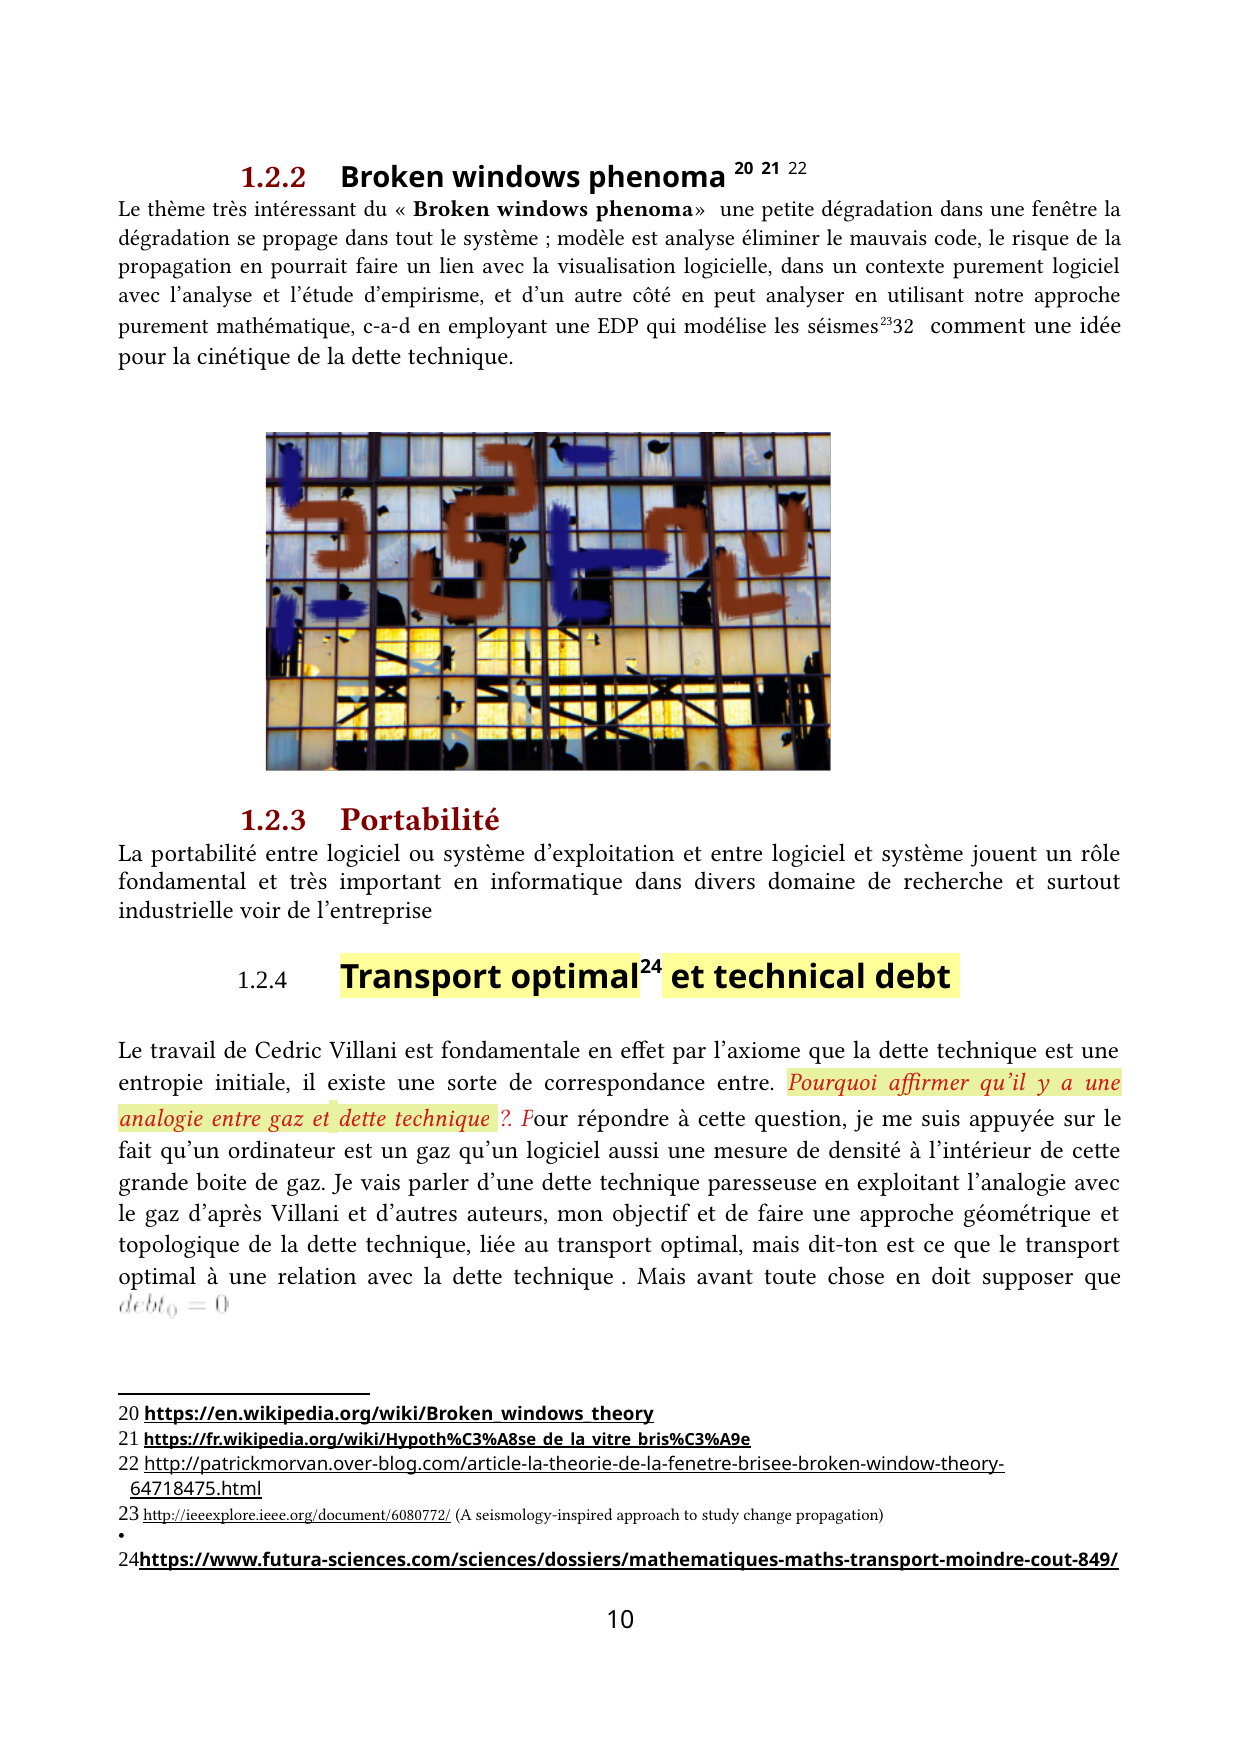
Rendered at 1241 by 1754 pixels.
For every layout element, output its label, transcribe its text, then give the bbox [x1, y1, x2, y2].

picture [265, 432, 832, 772]
list http://ieeexplore.ieee.org/document/6080772/ (A seismology-inspired approach to study change propagation) [118, 1501, 1122, 1525]
list https://fr.wikipedia.org/wiki/Hypoth%C3%A8se_de_la_vitre_bris%C3%A9e [118, 1426, 1122, 1450]
list Portabilité [231, 801, 1122, 839]
list http://patrickmorvan.over-blog.com/article-la-theorie-de-la-fenetre-brisee-broken-window-theory-64718475.html [118, 1450, 1122, 1501]
subtitle Le travail de Cedric Villani est fondamentale en effet par l’axiome que la dette technique est une entropie initiale, il existe une sorte de correspondance entre. Pourquoi affirmer qu’il y a une analogie entre gaz et dette technique ?. Pour répondre à cette question, je me suis appuyée sur le fait qu’un ordinateur est un gaz qu’un logiciel aussi une mesure de densité à l’intérieur de cette grande boite de gaz. Je vais parler d’une dette technique paresseuse en exploitant l’analogie avec le gaz d’après Villani et d’autres auteurs, mon objectif et de faire une approche géométrique et topologique de la dette technique, liée au transport optimal, mais dit-ton est ce que le transport optimal à une relation avec la dette technique . Mais avant toute chose en doit supposer que [118, 1036, 1122, 1319]
list https://en.wikipedia.org/wiki/Broken_windows_theory [118, 1400, 1122, 1426]
subtitle Le thème très intéressant du « Broken windows phenoma» une petite dégradation dans une fenêtre la dégradation se propage dans tout le système ; modèle est analyse éliminer le mauvais code, le risque de la propagation en pourrait faire un lien avec la visualisation logicielle, dans un contexte purement logiciel avec l’analyse et l’étude d’empirisme, et d’un autre côté en peut analyser en utilisant notre approche purement mathématique, c-a-d en employant une EDP qui modélise les séismes32 comment une idée pour la cinétique de la dette technique. [118, 196, 1122, 371]
subtitle https://www.futura-sciences.com/sciences/dossiers/mathematiques-maths-transport-moindre-cout-849/ [118, 1547, 1122, 1572]
list Broken windows phenoma [231, 156, 1122, 196]
text La portabilité entre logiciel ou système d’exploitation et entre logiciel et système jouent un rôle fondamental et très important en informatique dans divers domaine de recherche et surtout industrielle voir de l’entreprise [118, 839, 1122, 924]
list Transport optimal et technical debt [231, 953, 1122, 998]
picture [118, 1293, 229, 1319]
